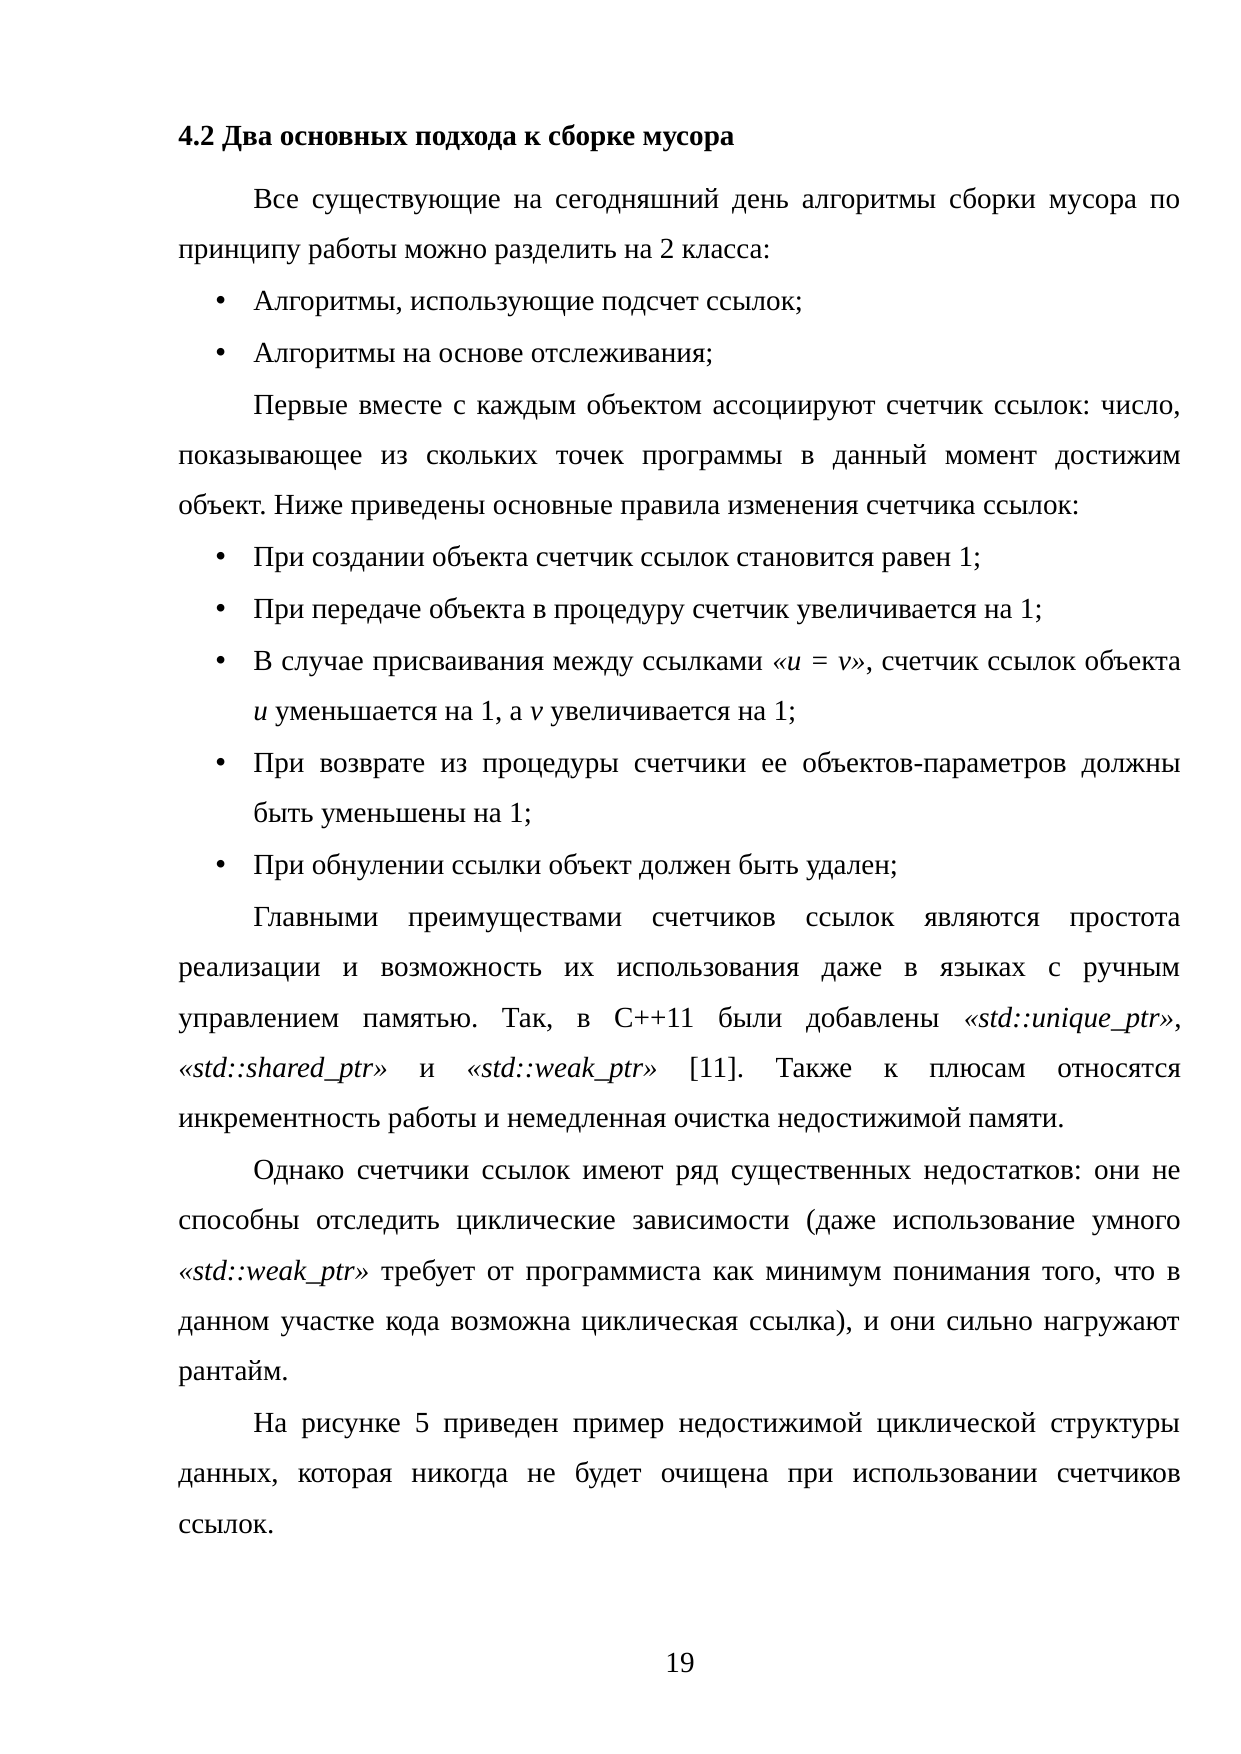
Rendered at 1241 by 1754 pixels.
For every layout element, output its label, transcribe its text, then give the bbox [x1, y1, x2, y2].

list Алгоритмы, использующие подсчет ссылок; [216, 283, 1181, 317]
text На рисунке 5 приведен пример недостижимой циклической структуры данных, которая никогда не будет очищена при использовании счетчиков ссылок. [178, 1405, 1181, 1539]
text Все существующие на сегодняшний день алгоритмы сборки мусора по принципу работы можно разделить на 2 класса: [178, 181, 1181, 265]
list При передаче объекта в процедуру счетчик увеличивается на 1; [216, 591, 1181, 625]
subtitle 4.2 Два основных подхода к сборке мусора [178, 118, 1181, 152]
text Главными преимуществами счетчиков ссылок являются простота реализации и возможность их использования даже в языках с ручным управлением памятью. Так, в C++11 были добавлены «std::unique_ptr», «std::shared_ptr» и «std::weak_ptr» [11]. Также к плюсам относятся инкрементность работы и немедленная очистка недостижимой памяти. [178, 899, 1181, 1134]
list Алгоритмы на основе отслеживания; [216, 335, 1181, 368]
text Первые вместе с каждым объектом ассоциируют счетчик ссылок: число, показывающее из скольких точек программы в данный момент достижим объект. Ниже приведены основные правила изменения счетчика ссылок: [178, 387, 1181, 521]
list В случае присваивания между ссылками «u = v», счетчик ссылок объекта u уменьшается на 1, а v увеличивается на 1; [216, 643, 1181, 727]
text Однако счетчики ссылок имеют ряд существенных недостатков: они не способны отследить циклические зависимости (даже использование умного «std::weak_ptr» требует от программиста как минимум понимания того, что в данном участке кода возможна циклическая ссылка), и они сильно нагружают рантайм. [178, 1152, 1181, 1387]
list При возврате из процедуры счетчики ее объектов-параметров должны быть уменьшены на 1; [216, 745, 1181, 829]
list При обнулении ссылки объект должен быть удален; [216, 847, 1181, 881]
list При создании объекта счетчик ссылок становится равен 1; [216, 539, 1181, 573]
